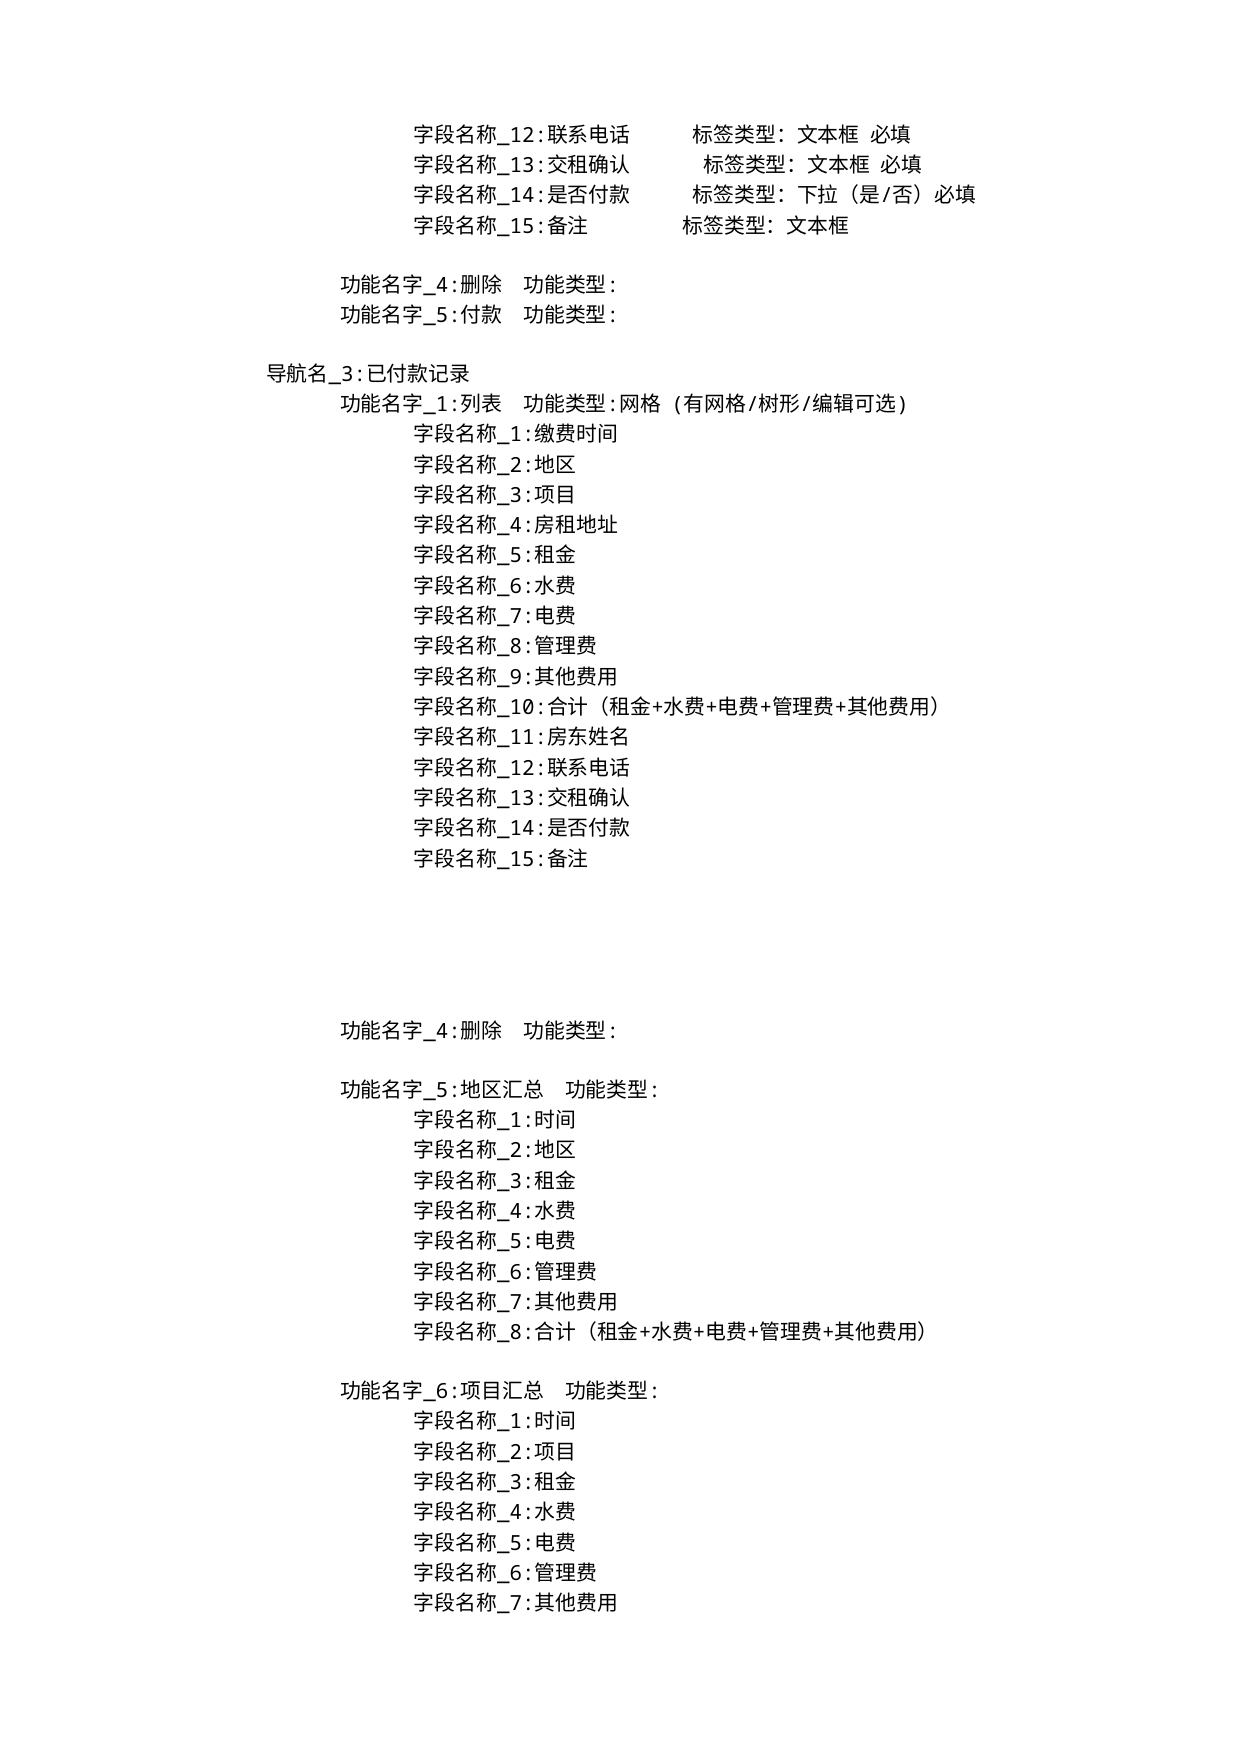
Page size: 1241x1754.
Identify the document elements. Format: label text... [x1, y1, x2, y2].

text 功能名字_5:地区汇总 功能类型: [118, 1073, 1122, 1103]
text 功能名字_4:删除 功能类型: [118, 1014, 1122, 1045]
text 字段名称_13:交租确认 [118, 781, 1122, 812]
text 字段名称_2:项目 [118, 1435, 1122, 1465]
text 字段名称_12:联系电话 [118, 751, 1122, 781]
text 字段名称_6:水费 [118, 569, 1122, 599]
text 字段名称_7:电费 [118, 599, 1122, 630]
text 字段名称_14:是否付款 [118, 812, 1122, 842]
text 字段名称_7:其他费用 [118, 1587, 1122, 1617]
text 功能名字_6:项目汇总 功能类型: [118, 1374, 1122, 1405]
text 字段名称_4:水费 [118, 1194, 1122, 1225]
text 字段名称_3:租金 [118, 1465, 1122, 1496]
text 字段名称_3:租金 [118, 1164, 1122, 1194]
text 字段名称_6:管理费 [118, 1556, 1122, 1587]
text 字段名称_15:备注 [118, 842, 1122, 872]
text 字段名称_13:交租确认 标签类型：文本框 必填 [118, 148, 1122, 179]
text 字段名称_3:项目 [118, 478, 1122, 508]
text 字段名称_5:电费 [118, 1526, 1122, 1556]
text 字段名称_6:管理费 [118, 1255, 1122, 1285]
text 字段名称_12:联系电话 标签类型：文本框 必填 [118, 118, 1122, 148]
text 字段名称_5:租金 [118, 539, 1122, 569]
text 导航名_3:已付款记录 [118, 357, 1122, 387]
text 字段名称_4:水费 [118, 1496, 1122, 1526]
text 字段名称_14:是否付款 标签类型：下拉（是/否）必填 [118, 179, 1122, 209]
text 功能名字_4:删除 功能类型: [118, 268, 1122, 298]
text 字段名称_10:合计（租金+水费+电费+管理费+其他费用） [118, 690, 1122, 721]
text 字段名称_1:时间 [118, 1405, 1122, 1435]
text 字段名称_15:备注 标签类型：文本框 [118, 209, 1122, 239]
text 功能名字_5:付款 功能类型: [118, 298, 1122, 328]
text 字段名称_8:管理费 [118, 630, 1122, 660]
text 字段名称_11:房东姓名 [118, 721, 1122, 751]
text 字段名称_1:缴费时间 [118, 417, 1122, 448]
text 字段名称_1:时间 [118, 1103, 1122, 1134]
text 字段名称_8:合计（租金+水费+电费+管理费+其他费用） [118, 1316, 1122, 1346]
text 字段名称_4:房租地址 [118, 508, 1122, 539]
text 字段名称_9:其他费用 [118, 660, 1122, 690]
text 字段名称_2:地区 [118, 1134, 1122, 1164]
text 字段名称_5:电费 [118, 1225, 1122, 1255]
text 字段名称_2:地区 [118, 448, 1122, 478]
text 功能名字_1:列表 功能类型:网格 (有网格/树形/编辑可选) [118, 387, 1122, 417]
text 字段名称_7:其他费用 [118, 1285, 1122, 1316]
